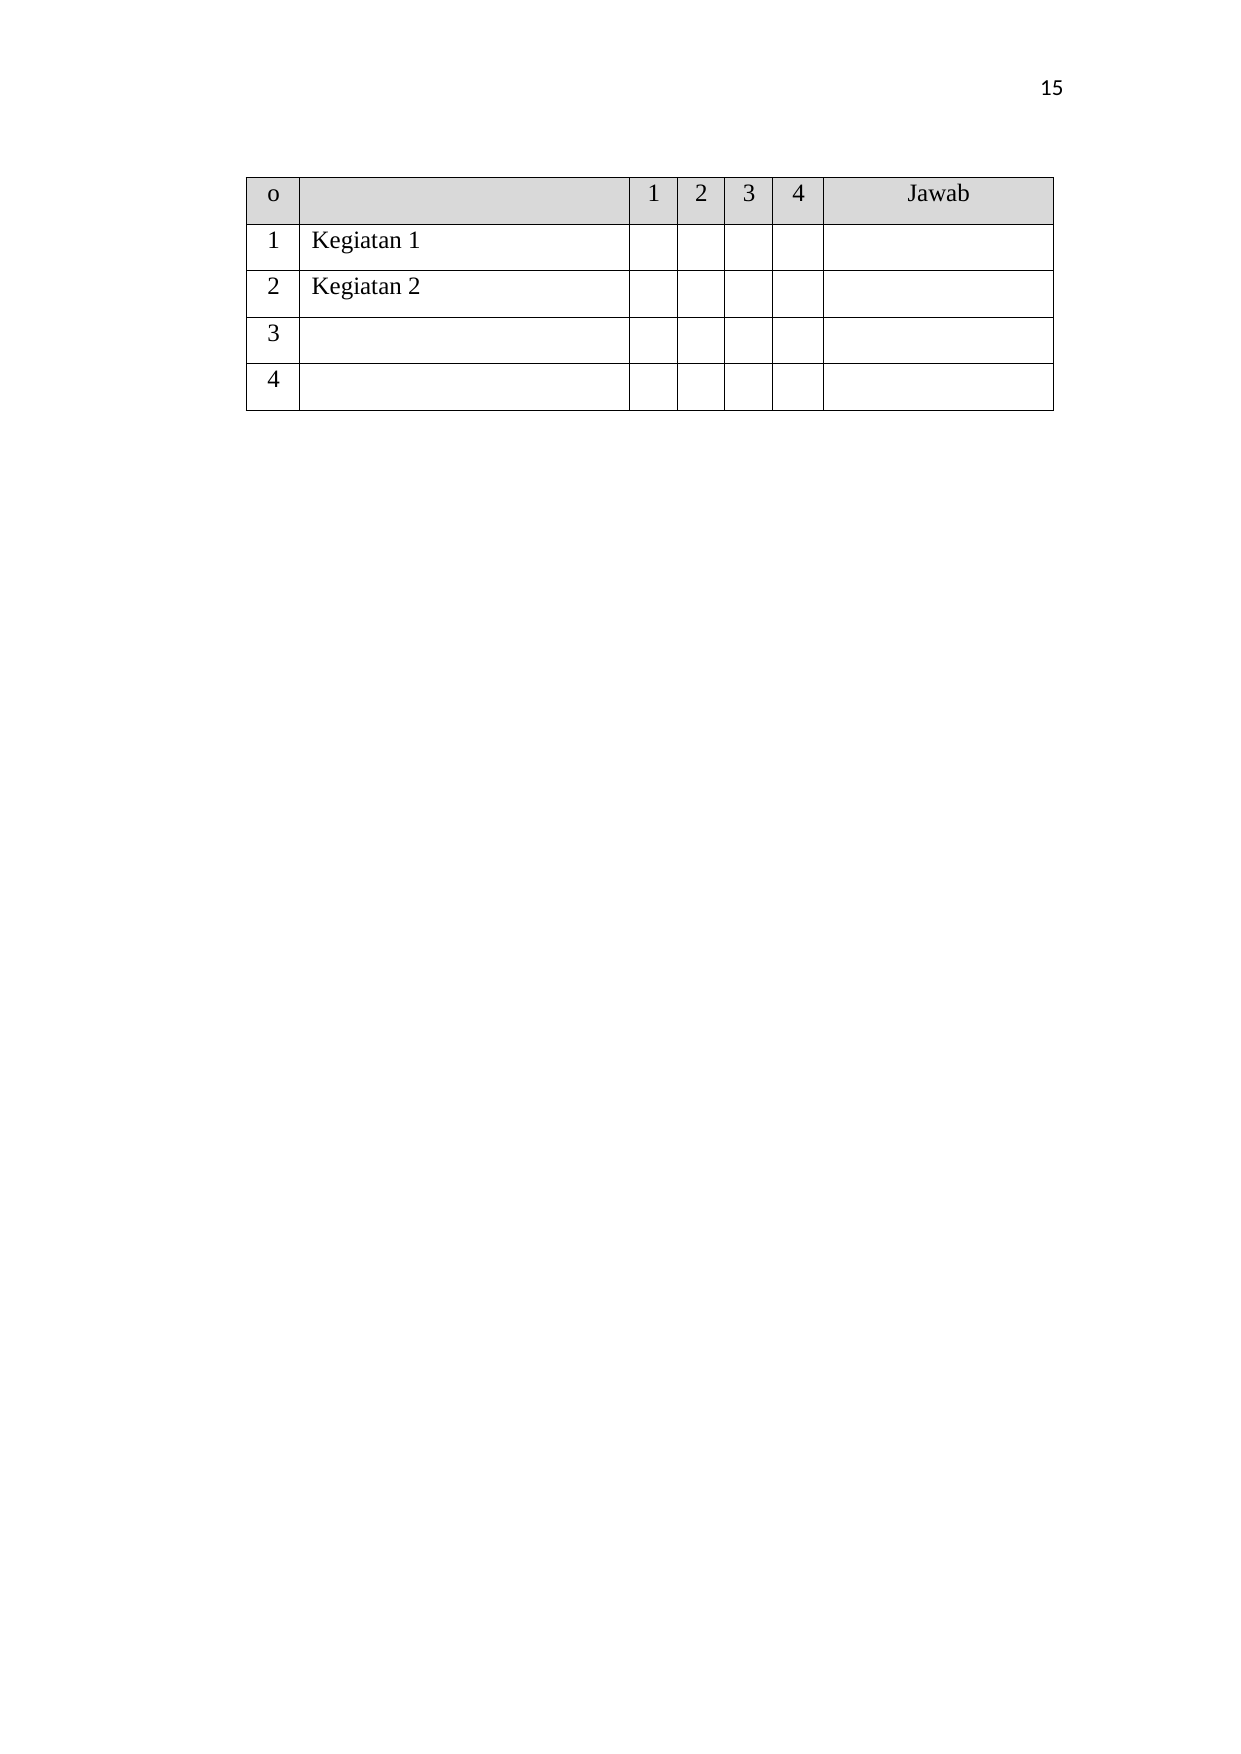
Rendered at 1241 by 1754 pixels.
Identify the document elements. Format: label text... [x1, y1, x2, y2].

table_cell 1 [247, 225, 299, 270]
table_cell 2 [247, 271, 299, 317]
table_cell Kegiatan 2 [300, 271, 629, 317]
table_cell [824, 225, 1053, 270]
table_cell [678, 318, 724, 363]
table_cell [630, 364, 677, 409]
table_cell 1 [630, 178, 677, 224]
table_cell [725, 271, 772, 317]
table_cell [630, 318, 677, 363]
table_cell 3 [725, 178, 772, 224]
table_cell 3 [247, 318, 299, 363]
table_cell [824, 364, 1053, 409]
table_cell [773, 318, 823, 363]
table_header Jawab [824, 178, 1053, 224]
table_cell [725, 318, 772, 363]
table_cell Kegiatan 1 [300, 225, 629, 270]
table_cell [630, 225, 677, 270]
table_cell [678, 271, 724, 317]
table_cell [824, 318, 1053, 363]
table_cell 4 [247, 364, 299, 409]
table_cell [630, 271, 677, 317]
table_cell [725, 225, 772, 270]
table_header [300, 178, 629, 224]
table_cell [773, 364, 823, 409]
table_cell [678, 364, 724, 409]
table_cell 4 [773, 178, 823, 224]
table_cell [300, 364, 629, 409]
table_cell [773, 271, 823, 317]
table_cell [678, 225, 724, 270]
table_cell 2 [678, 178, 724, 224]
table_cell [824, 271, 1053, 317]
table_cell [300, 318, 629, 363]
table_cell [725, 364, 772, 409]
table_cell [773, 225, 823, 270]
table_header o [247, 178, 299, 224]
